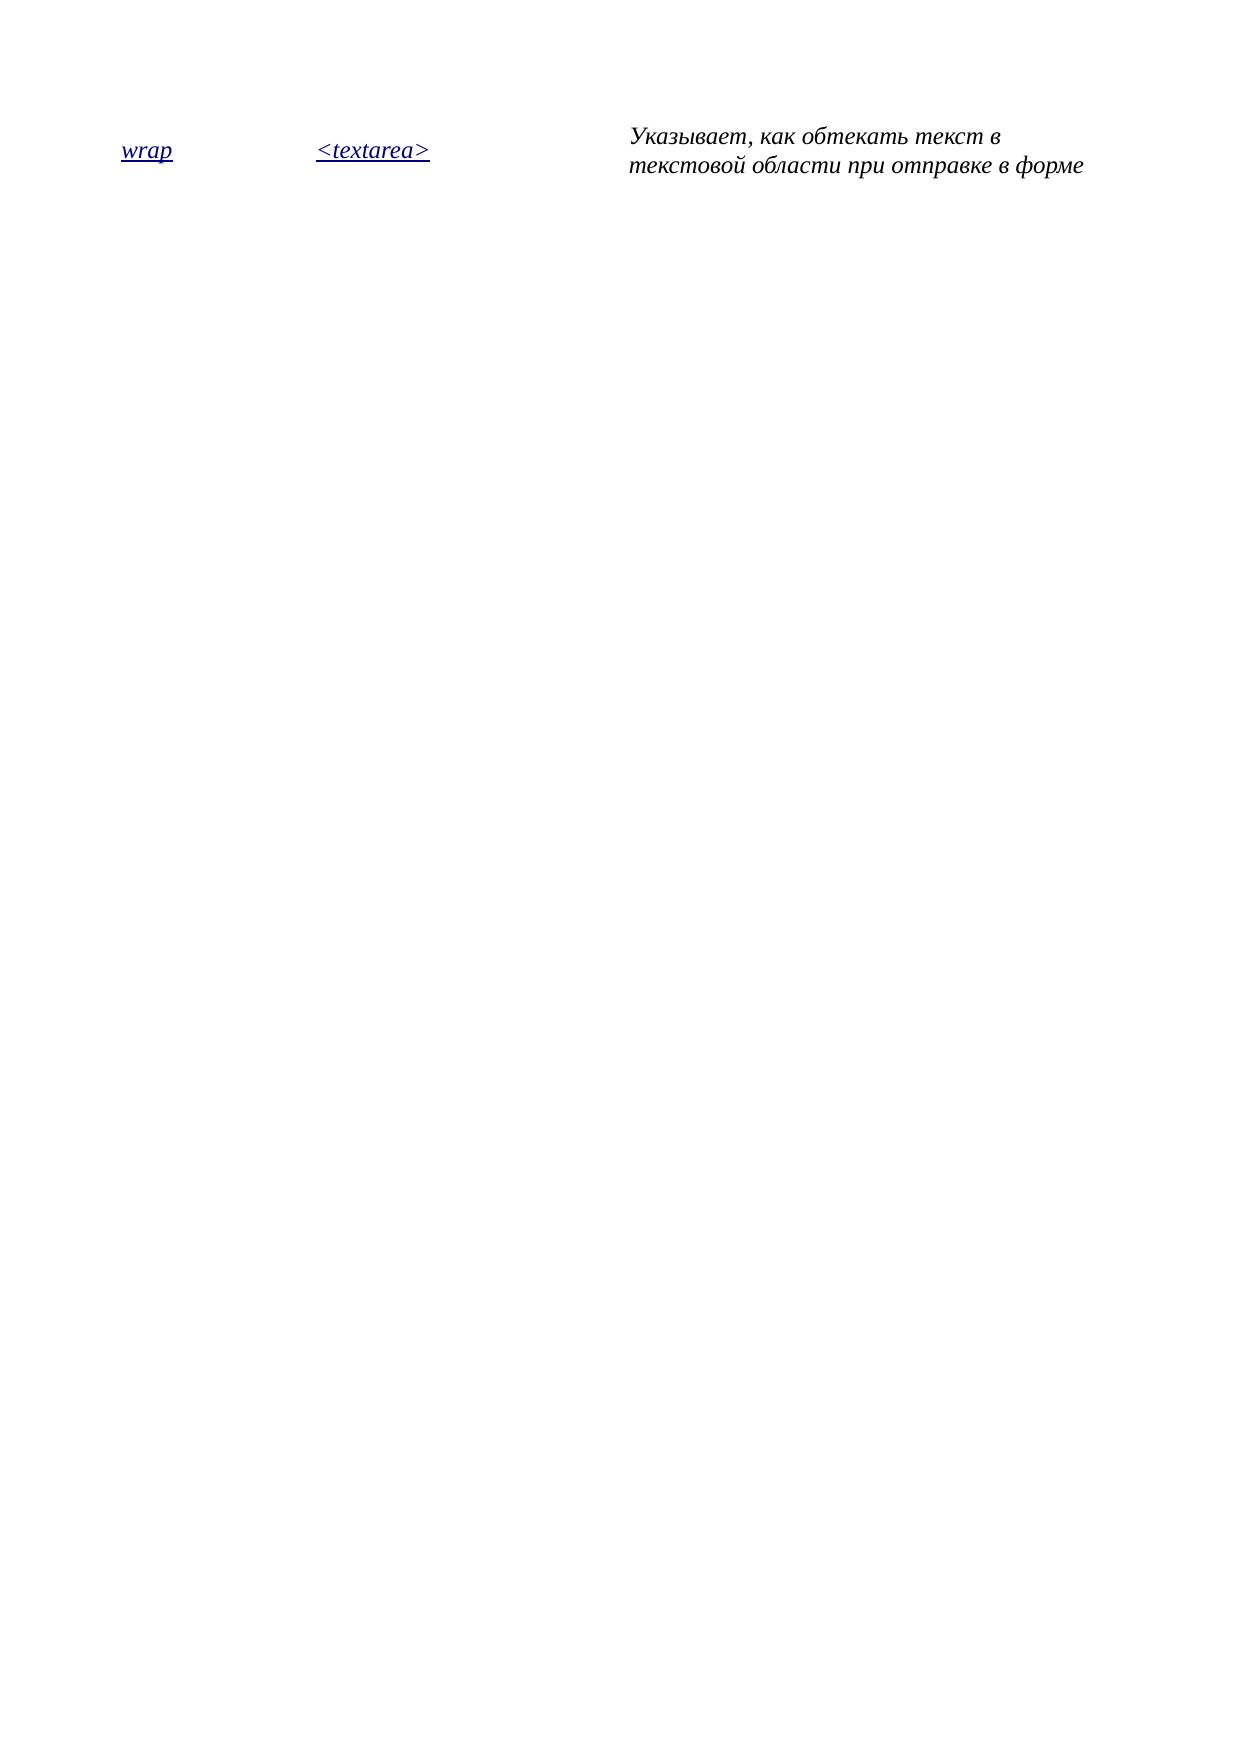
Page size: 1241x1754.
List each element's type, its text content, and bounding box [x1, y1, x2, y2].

table_cell wrap [118, 118, 313, 181]
table_cell <textarea> [313, 118, 626, 181]
table_cell Указывает, как обтекать текст в текстовой области при отправке в форме [626, 118, 1122, 181]
